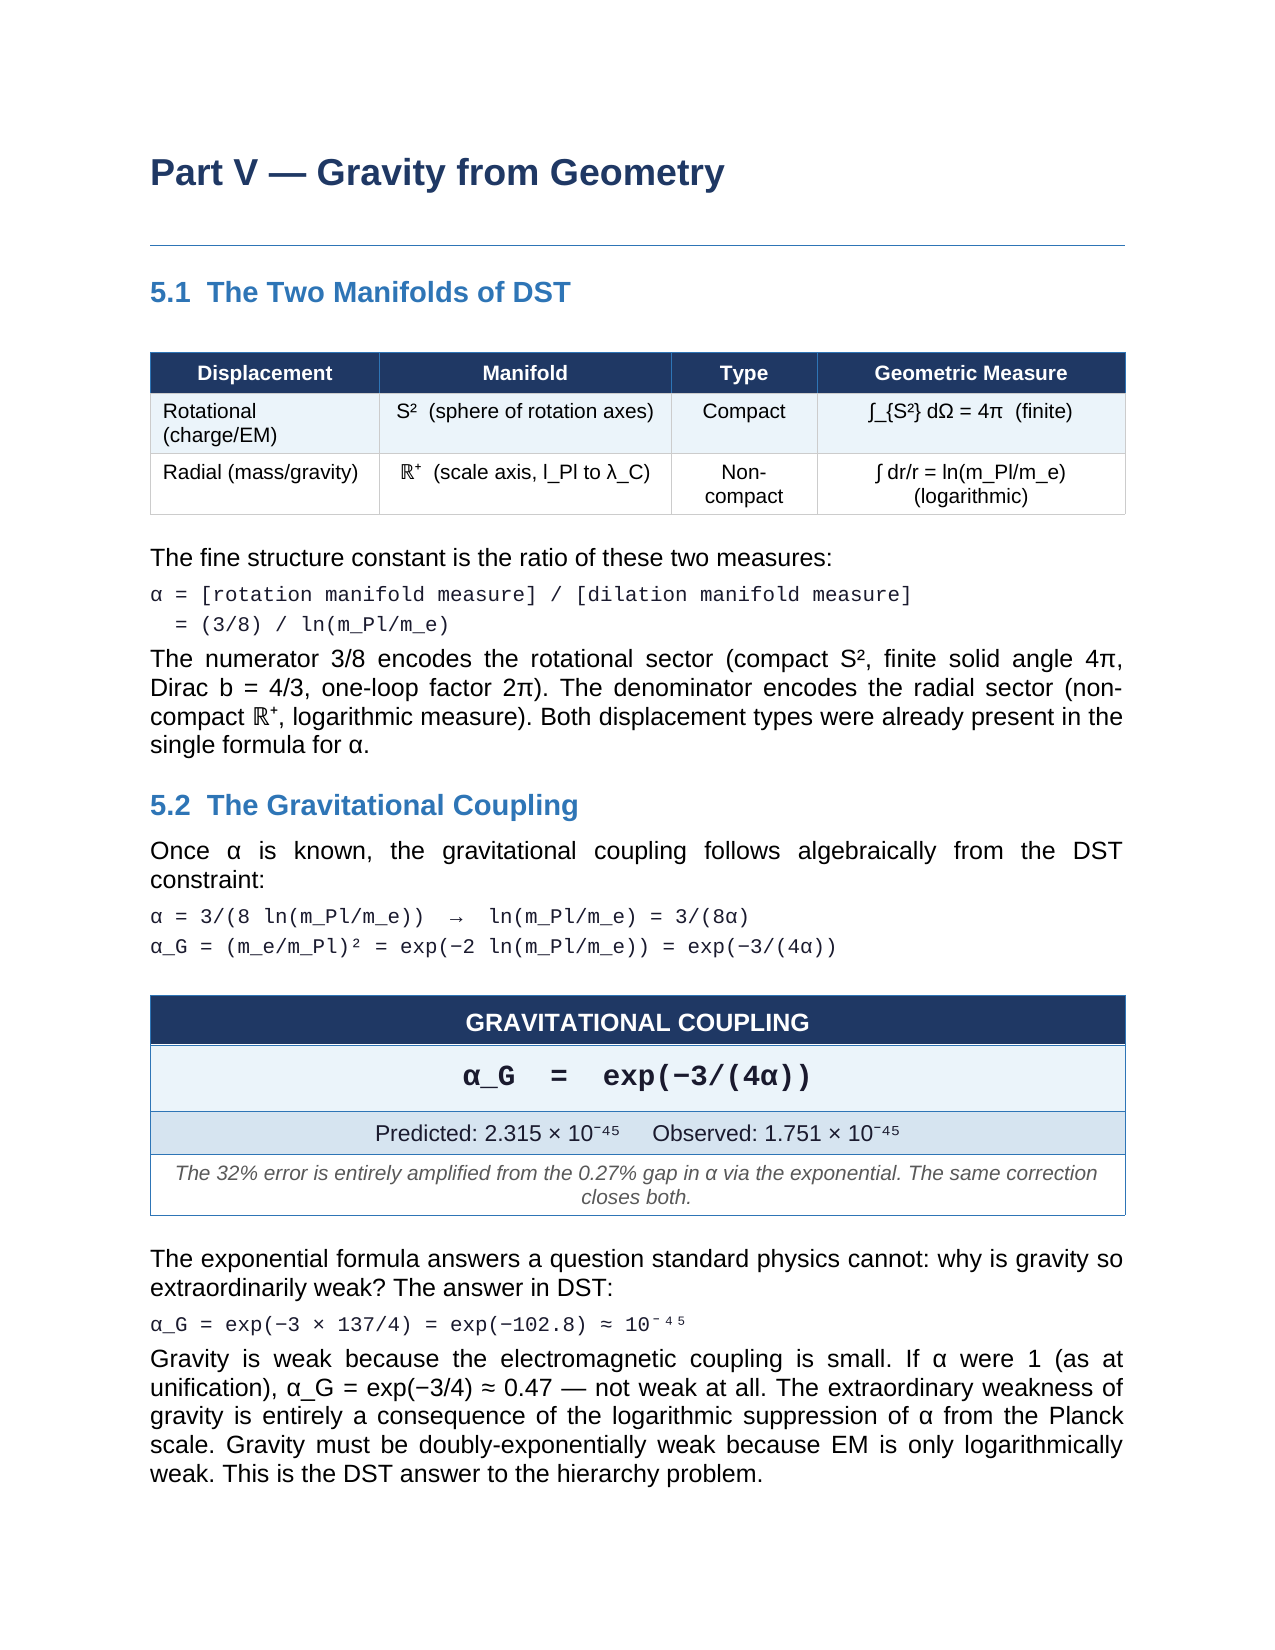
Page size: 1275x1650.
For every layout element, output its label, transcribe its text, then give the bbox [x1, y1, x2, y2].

table_cell ∫_{S²} dΩ = 4π (finite) [818, 394, 1125, 453]
table_cell Predicted: 2.315 × 10⁻⁴⁵ Observed: 1.751 × 10⁻⁴⁵ [151, 1112, 1125, 1154]
table_header Type [672, 353, 817, 393]
table_cell α_G = exp(−3/(4α)) [151, 1046, 1125, 1111]
table_cell ∫ dr/r = ln(m_Pl/m_e) (logarithmic) [818, 454, 1125, 514]
text = (3/8) / ln(m_Pl/m_e) [150, 614, 1125, 638]
table_cell S² (sphere of rotation axes) [380, 394, 671, 453]
text Gravity is weak because the electromagnetic coupling is small. If α were 1 (as at unification), α_G = exp(−3/4) ≈ 0.47 — not weak at all. The extraordinary weakness of gravity is entirely a consequence of the logarithmic suppression of α from the Planck scale. Gravity must be doubly-exponentially weak because EM is only logarithmically weak. This is the DST answer to the hierarchy problem. [150, 1344, 1125, 1488]
table_cell Rotational (charge/EM) [151, 394, 379, 453]
text The numerator 3/8 encodes the rotational sector (compact S², finite solid angle 4π, Dirac b = 4/3, one-loop factor 2π). The denominator encodes the radial sector (non-compact ℝ⁺, logarithmic measure). Both displacement types were already present in the single formula for α. [150, 644, 1125, 759]
text α_G = exp(−3 × 137/4) = exp(−102.8) ≈ 10⁻⁴⁵ [150, 1314, 1125, 1338]
text α = [rotation manifold measure] / [dilation manifold measure] [150, 584, 1125, 608]
table_cell Compact [672, 394, 817, 453]
text α = 3/(8 ln(m_Pl/m_e)) → ln(m_Pl/m_e) = 3/(8α) [150, 906, 1125, 930]
subtitle 5.2 The Gravitational Coupling [150, 788, 1125, 822]
text α_G = (m_e/m_Pl)² = exp(−2 ln(m_Pl/m_e)) = exp(−3/(4α)) [150, 936, 1125, 960]
table_cell The 32% error is entirely amplified from the 0.27% gap in α via the exponential. The same correction closes both. [151, 1155, 1125, 1215]
table_cell Non-compact [672, 454, 817, 514]
table_header GRAVITATIONAL COUPLING [151, 996, 1125, 1044]
table_header Displacement [151, 353, 379, 393]
table_header Geometric Measure [818, 353, 1125, 393]
text The fine structure constant is the ratio of these two measures: [150, 543, 1125, 572]
table_cell ℝ⁺ (scale axis, l_Pl to λ_C) [380, 454, 671, 514]
table_cell Radial (mass/gravity) [151, 454, 379, 514]
subtitle Part V — Gravity from Geometry [150, 150, 1125, 193]
text The exponential formula answers a question standard physics cannot: why is gravity so extraordinarily weak? The answer in DST: [150, 1244, 1125, 1301]
table_header Manifold [380, 353, 671, 393]
text Once α is known, the gravitational coupling follows algebraically from the DST constraint: [150, 836, 1125, 894]
subtitle 5.1 The Two Manifolds of DST [150, 275, 1125, 308]
